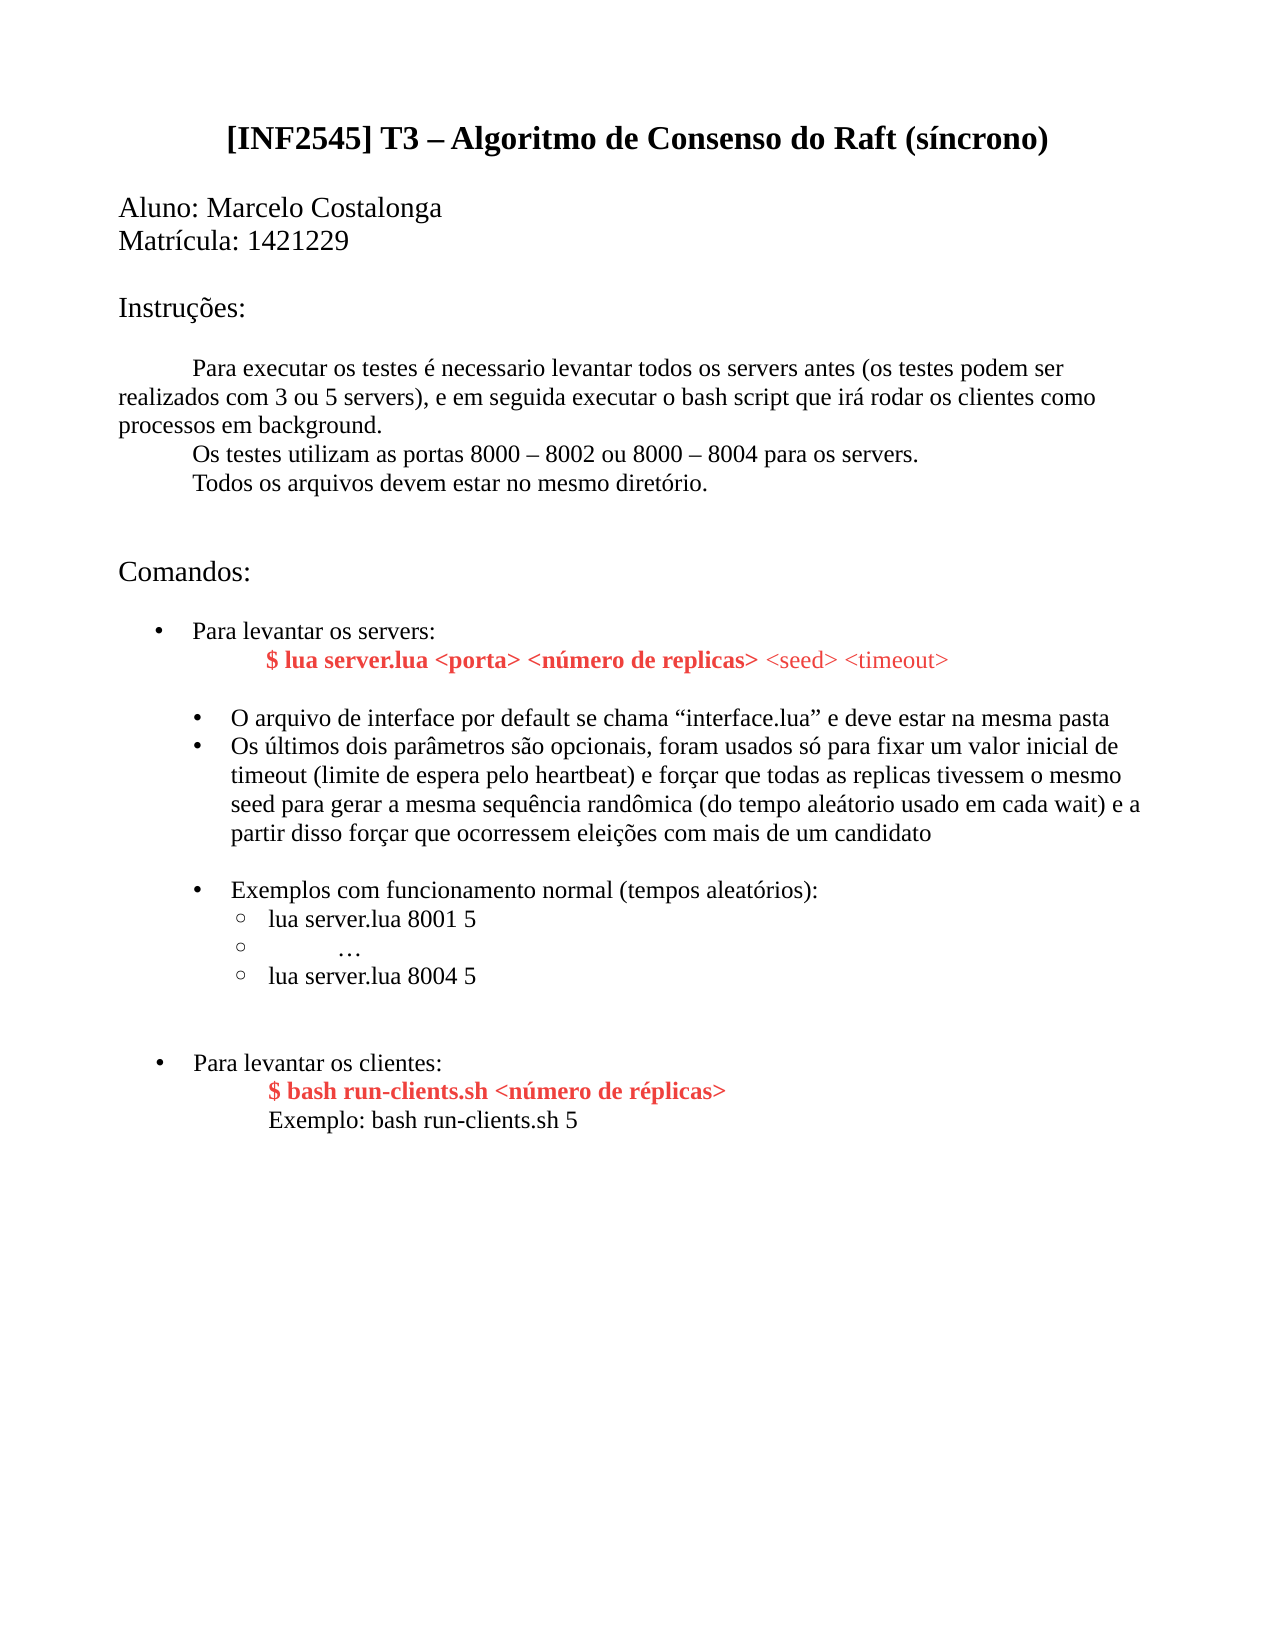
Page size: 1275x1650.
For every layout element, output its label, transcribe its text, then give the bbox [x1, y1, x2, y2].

text Todos os arquivos devem estar no mesmo diretório. [118, 468, 1157, 497]
list Para levantar os clientes: [156, 1048, 1157, 1076]
list $ bash run-clients.sh <número de réplicas> [231, 1076, 1157, 1105]
list Exemplo: bash run-clients.sh 5 [231, 1105, 1157, 1134]
list O arquivo de interface por default se chama “interface.lua” e deve estar na mesma pasta [193, 703, 1157, 731]
list … [231, 933, 1157, 961]
text Os testes utilizam as portas 8000 – 8002 ou 8000 – 8004 para os servers. [118, 439, 1157, 468]
list Os últimos dois parâmetros são opcionais, foram usados só para fixar um valor inicial de timeout (limite de espera pelo heartbeat) e forçar que todas as replicas tivessem o mesmo seed para gerar a mesma sequência randômica (do tempo aleátorio usado em cada wait) e a partir disso forçar que ocorressem eleições com mais de um candidato [193, 731, 1157, 875]
list lua server.lua 8004 5 [231, 961, 1157, 990]
text Para executar os testes é necessario levantar todos os servers antes (os testes podem ser realizados com 3 ou 5 servers), e em seguida executar o bash script que irá rodar os clientes como processos em background. [118, 353, 1157, 439]
text Instruções: [118, 291, 1157, 324]
text Aluno: Marcelo Costalonga [118, 190, 1157, 223]
text $ lua server.lua <porta> <número de replicas> <seed> <timeout> [118, 645, 1157, 703]
text Comandos: [118, 554, 1157, 588]
list Exemplos com funcionamento normal (tempos aleatórios): [193, 875, 1157, 904]
list lua server.lua 8001 5 [231, 904, 1157, 933]
text [INF2545] T3 – Algoritmo de Consenso do Raft (síncrono) [118, 118, 1157, 156]
text Matrícula: 1421229 [118, 223, 1157, 257]
list Para levantar os servers: [154, 616, 1157, 645]
